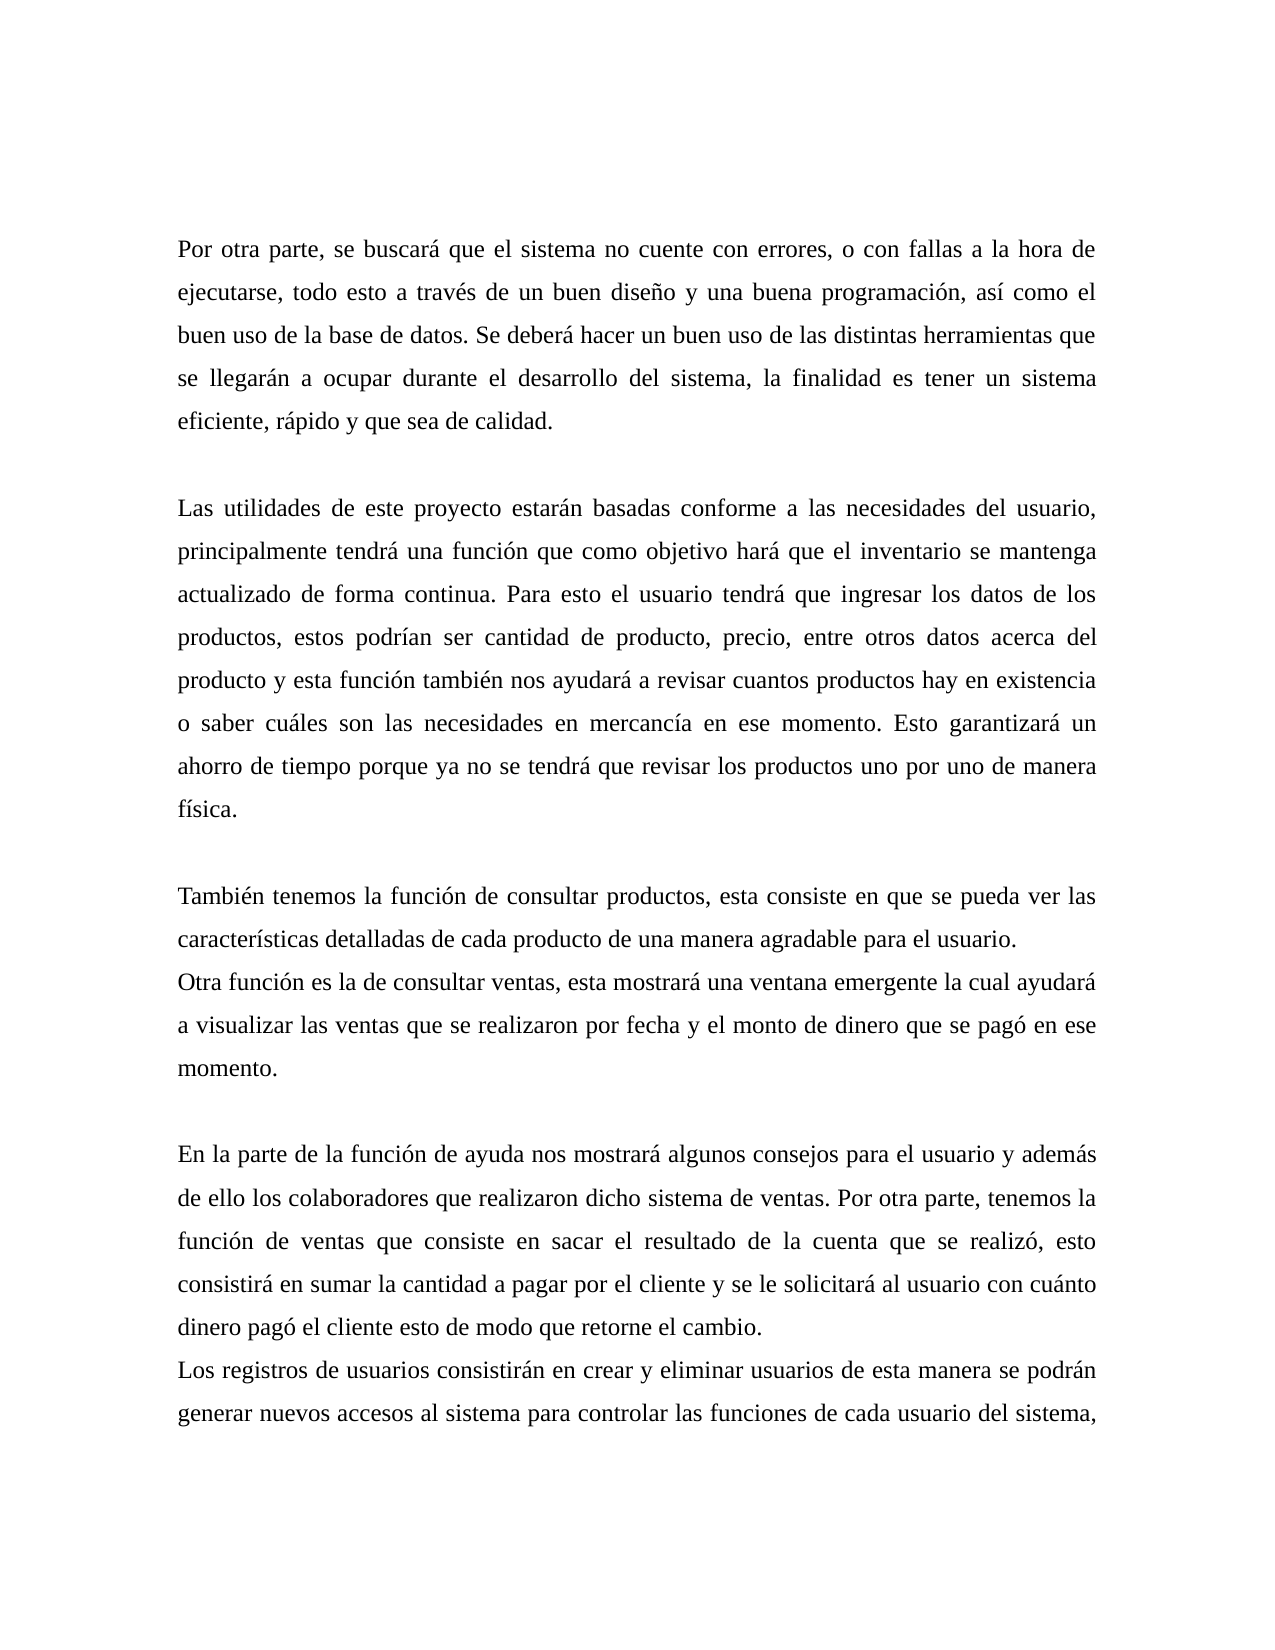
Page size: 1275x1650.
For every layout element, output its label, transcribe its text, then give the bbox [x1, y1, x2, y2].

text Por otra parte, se buscará que el sistema no cuente con errores, o con fallas a la hora de ejecutarse, todo esto a través de un buen diseño y una buena programación, así como el buen uso de la base de datos. Se deberá hacer un buen uso de las distintas herramientas que se llegarán a ocupar durante el desarrollo del sistema, la finalidad es tener un sistema eficiente, rápido y que sea de calidad. [177, 234, 1098, 435]
text Otra función es la de consultar ventas, esta mostrará una ventana emergente la cual ayudará a visualizar las ventas que se realizaron por fecha y el monto de dinero que se pagó en ese momento. [177, 967, 1098, 1082]
text Los registros de usuarios consistirán en crear y eliminar usuarios de esta manera se podrán generar nuevos accesos al sistema para controlar las funciones de cada usuario del sistema, [177, 1355, 1098, 1427]
text Las utilidades de este proyecto estarán basadas conforme a las necesidades del usuario, principalmente tendrá una función que como objetivo hará que el inventario se mantenga actualizado de forma continua. Para esto el usuario tendrá que ingresar los datos de los productos, estos podrían ser cantidad de producto, precio, entre otros datos acerca del producto y esta función también nos ayudará a revisar cuantos productos hay en existencia o saber cuáles son las necesidades en mercancía en ese momento. Esto garantizará un ahorro de tiempo porque ya no se tendrá que revisar los productos uno por uno de manera física. [177, 493, 1098, 823]
text También tenemos la función de consultar productos, esta consiste en que se pueda ver las características detalladas de cada producto de una manera agradable para el usuario. [177, 881, 1098, 953]
text En la parte de la función de ayuda nos mostrará algunos consejos para el usuario y además de ello los colaboradores que realizaron dicho sistema de ventas. Por otra parte, tenemos la función de ventas que consiste en sacar el resultado de la cuenta que se realizó, esto consistirá en sumar la cantidad a pagar por el cliente y se le solicitará al usuario con cuánto dinero pagó el cliente esto de modo que retorne el cambio. [177, 1139, 1098, 1341]
